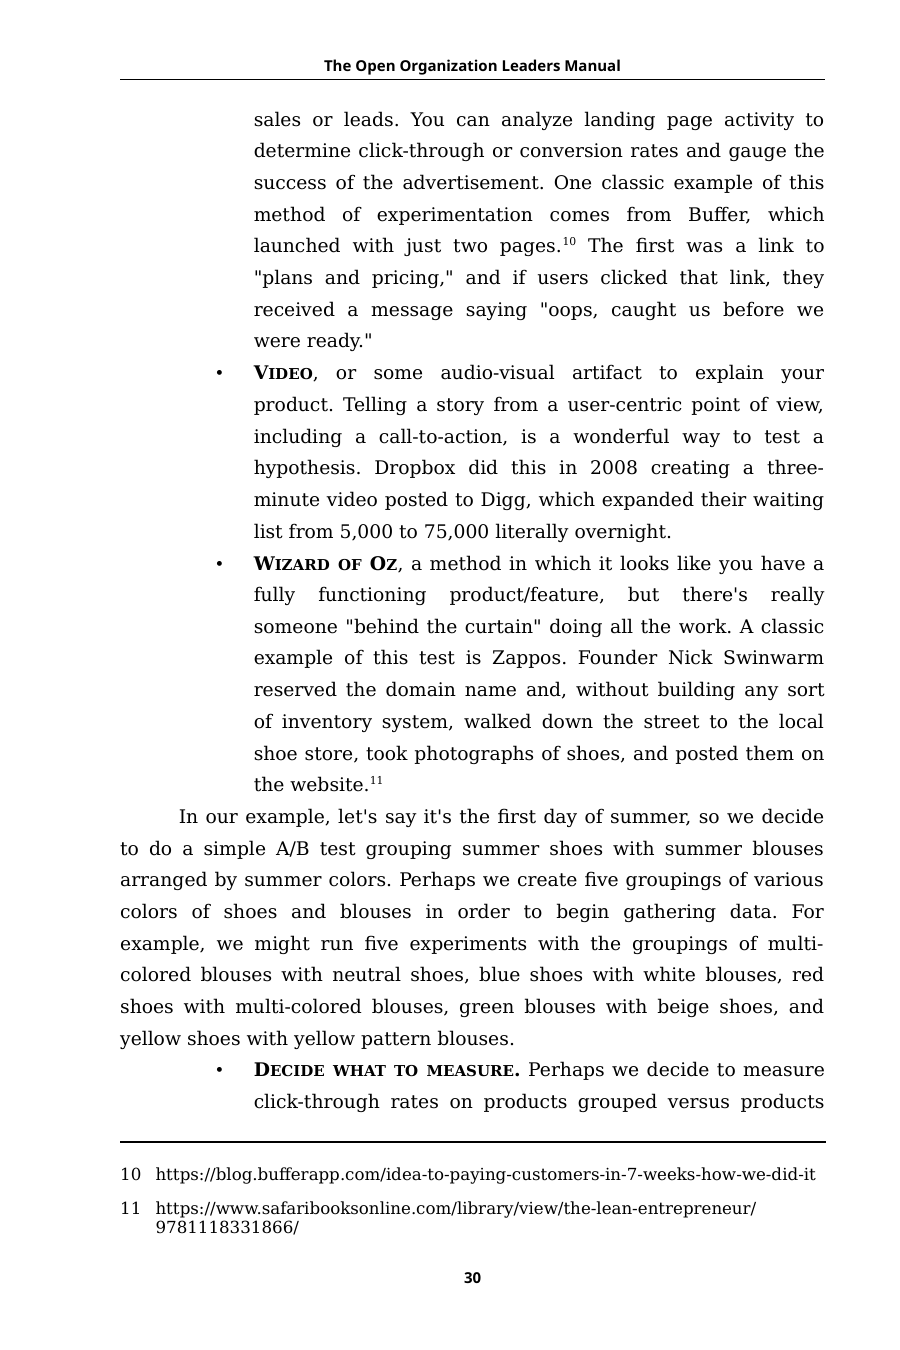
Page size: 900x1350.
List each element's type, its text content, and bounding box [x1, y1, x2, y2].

text In our example, let's say it's the first day of summer, so we decide to do a simple A/B test grouping summer shoes with summer blouses arranged by summer colors. Perhaps we create five groupings of various colors of shoes and blouses in order to begin gathering data. For example, we might run five experiments with the groupings of multi-colored blouses with neutral shoes, blue shoes with white blouses, red shoes with multi-colored blouses, green blouses with beige shoes, and yellow shoes with yellow pattern blouses. [120, 806, 825, 1049]
list Decide what to measure. Perhaps we decide to measure click-through rates on products grouped versus products [216, 1059, 825, 1113]
list sales or leads. You can analyze landing page activity to determine click-through or conversion rates and gauge the success of the advertisement. One classic example of this method of experimentation comes from Buffer, which launched with just two pages. The first was a link to "plans and pricing," and if users clicked that link, they received a message saying "oops, caught us before we were ready." [216, 109, 825, 352]
list Wizard of Oz, a method in which it looks like you have a fully functioning product/feature, but there's really someone "behind the curtain" doing all the work. A classic example of this test is Zappos. Founder Nick Swinwarm reserved the domain name and, without building any sort of inventory system, walked down the street to the local shoe store, took photographs of shoes, and posted them on the website. [216, 552, 825, 796]
list https://www.safaribooksonline.com/library/view/the-lean-entrepreneur/9781118331866/ [120, 1199, 825, 1237]
list https://blog.bufferapp.com/idea-to-paying-customers-in-7-weeks-how-we-did-it [120, 1164, 825, 1184]
list Video, or some audio-visual artifact to explain your product. Telling a story from a user-centric point of view, including a call-to-action, is a wonderful way to test a hypothesis. Dropbox did this in 2008 creating a three-minute video posted to Digg, which expanded their waiting list from 5,000 to 75,000 literally overnight. [216, 362, 825, 542]
